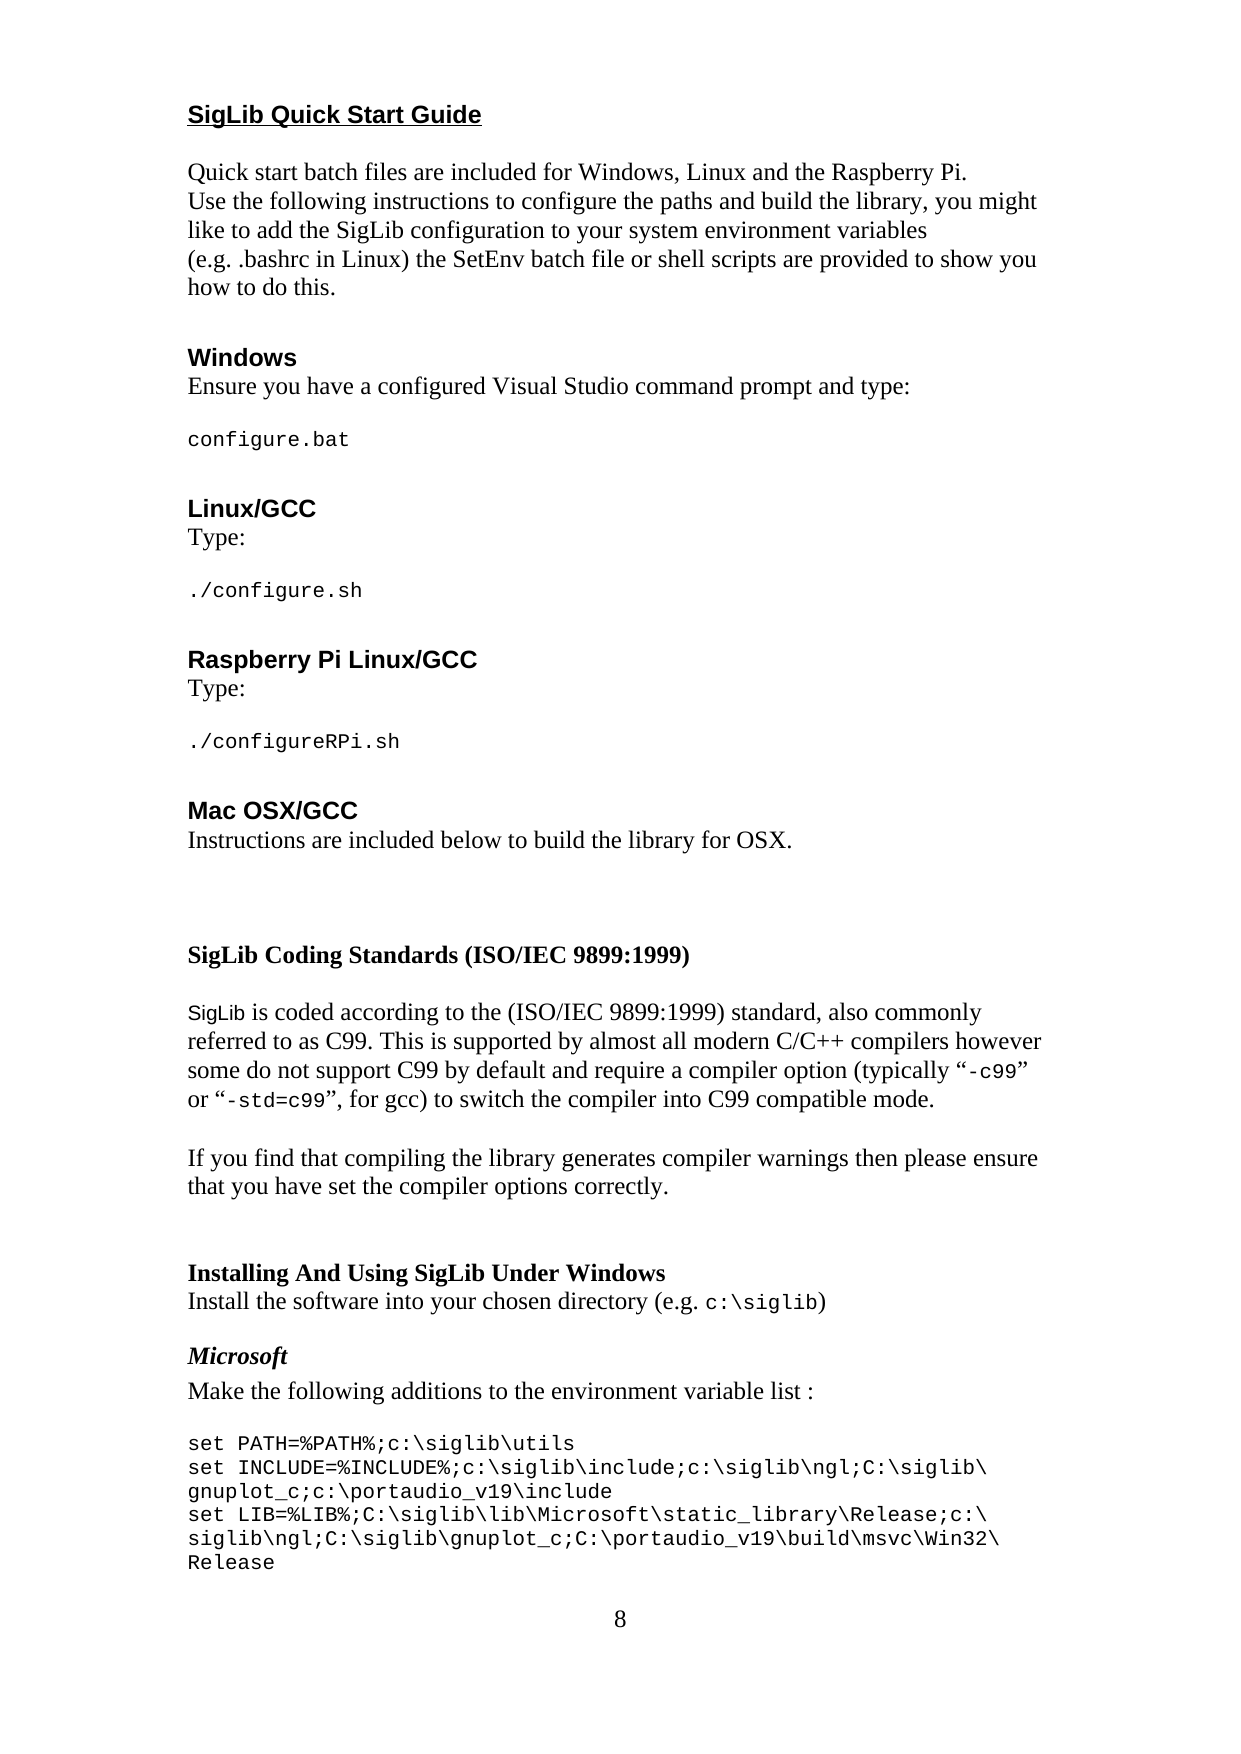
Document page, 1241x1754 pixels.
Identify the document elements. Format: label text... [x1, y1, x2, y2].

text SigLib is coded according to the (ISO/IEC 9899:1999) standard, also commonly referred to as C99. This is supported by almost all modern C/C++ compilers however some do not support C99 by default and require a compiler option (typically “-c99” or “-std=c99”, for gcc) to switch the compiler into C99 compatible mode. [187, 997, 1053, 1114]
text If you find that compiling the library generates compiler warnings then please ensure that you have set the compiler options correctly. [187, 1143, 1053, 1200]
text Type: [187, 522, 1053, 551]
text ./configure.sh [187, 580, 1053, 603]
subtitle Microsoft [187, 1341, 1053, 1370]
text set INCLUDE=%INCLUDE%;c:\siglib\include;c:\siglib\ngl;C:\siglib\gnuplot_c;c:\portaudio_v19\include [187, 1457, 1053, 1504]
text configure.bat [187, 429, 1053, 452]
subtitle Mac OSX/GCC [187, 796, 1053, 825]
subtitle SigLib Coding Standards (ISO/IEC 9899:1999) [187, 940, 1053, 968]
text set PATH=%PATH%;c:\siglib\utils [187, 1433, 1053, 1457]
text Ensure you have a configured Visual Studio command prompt and type: [187, 371, 1053, 400]
subtitle Raspberry Pi Linux/GCC [187, 645, 1053, 673]
text set LIB=%LIB%;C:\siglib\lib\Microsoft\static_library\Release;c:\siglib\ngl;C:\siglib\gnuplot_c;C:\portaudio_v19\build\msvc\Win32\Release [187, 1504, 1053, 1575]
subtitle Installing And Using SigLib Under Windows [187, 1258, 1053, 1286]
text Use the following instructions to configure the paths and build the library, you might like to add the SigLib configuration to your system environment variables (e.g. .bashrc in Linux) the SetEnv batch file or shell scripts are provided to show you how to do this. [187, 186, 1053, 301]
text Instructions are included below to build the library for OSX. [187, 825, 1053, 853]
text Install the software into your chosen directory (e.g. c:\siglib) [187, 1286, 1053, 1316]
text Quick start batch files are included for Windows, Linux and the Raspberry Pi. [187, 157, 1053, 186]
text ./configureRPi.sh [187, 731, 1053, 755]
subtitle Windows [187, 342, 1053, 371]
text Type: [187, 673, 1053, 702]
text Make the following additions to the environment variable list : [187, 1376, 1053, 1405]
subtitle SigLib Quick Start Guide [187, 100, 1053, 129]
subtitle Linux/GCC [187, 494, 1053, 522]
